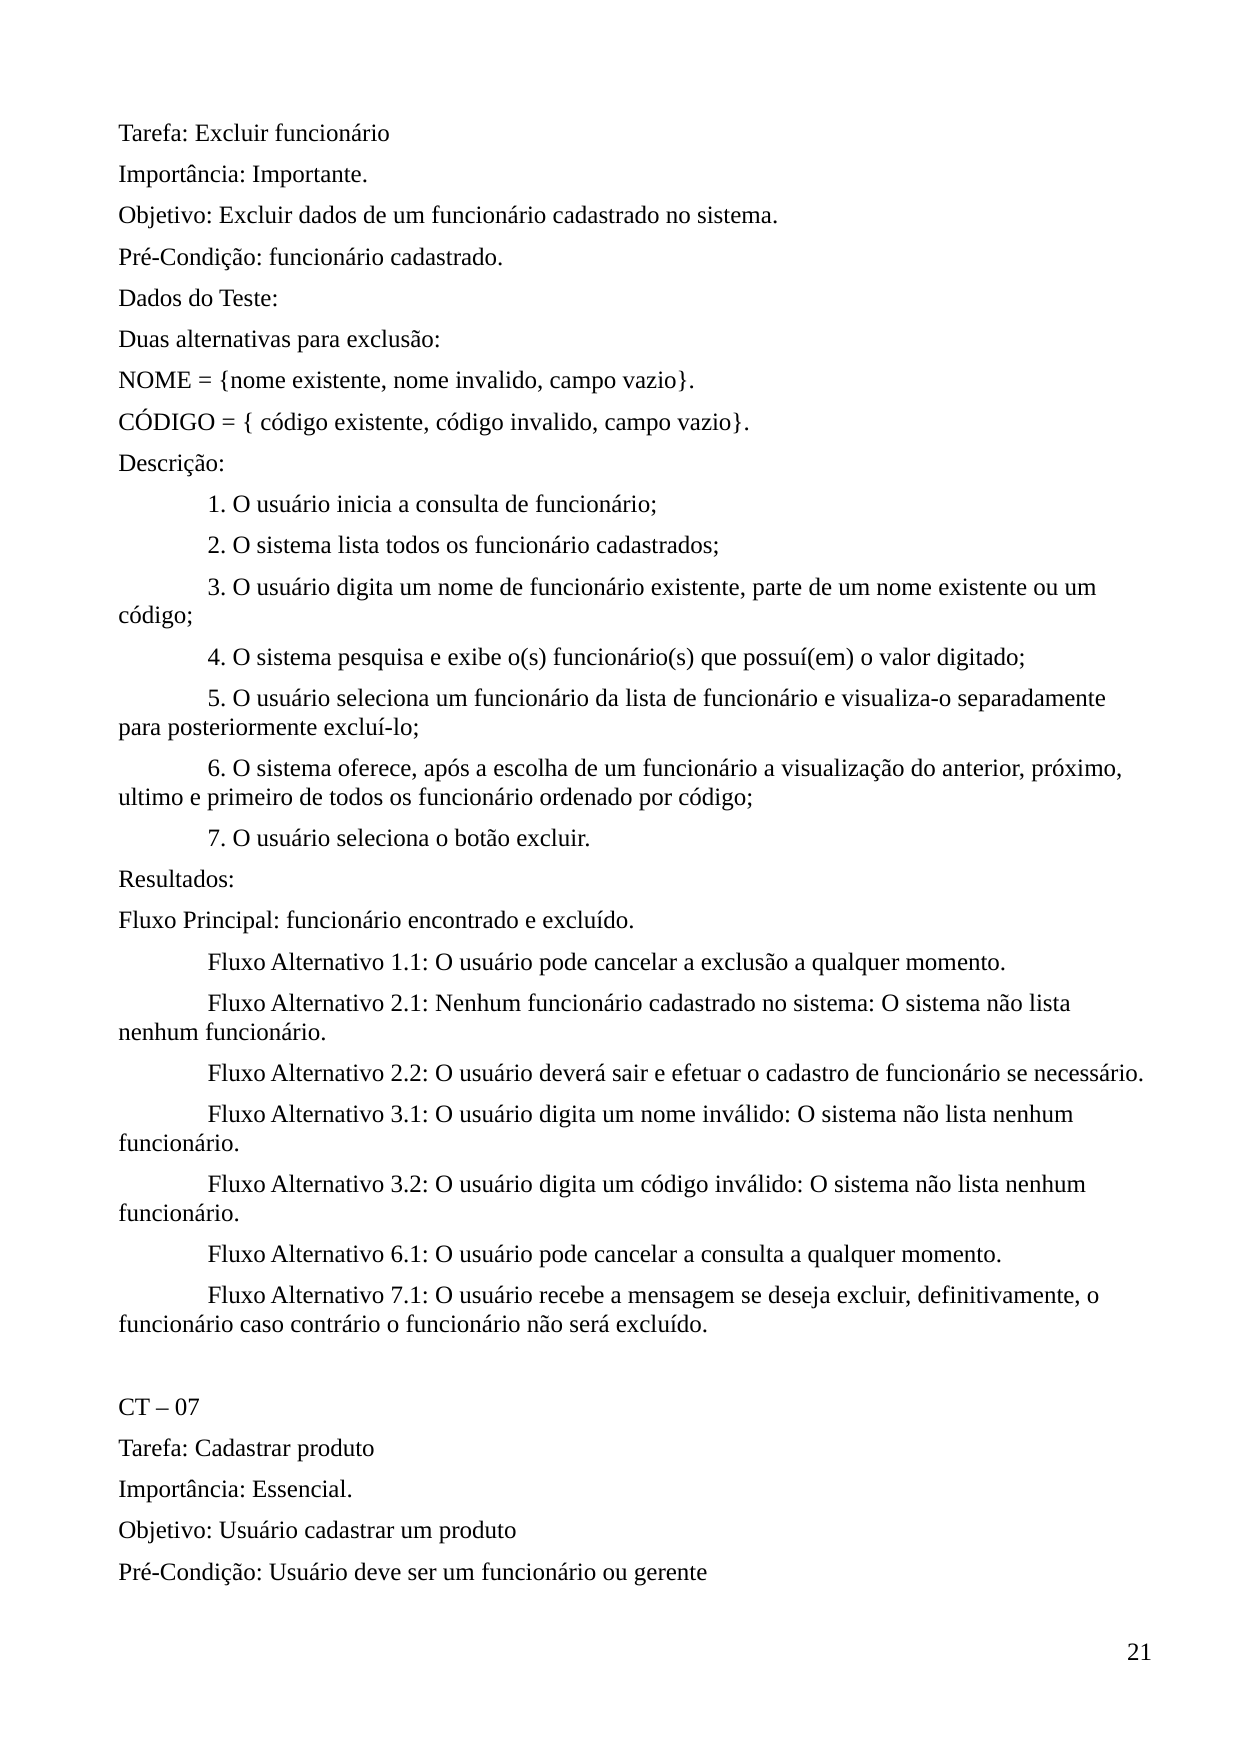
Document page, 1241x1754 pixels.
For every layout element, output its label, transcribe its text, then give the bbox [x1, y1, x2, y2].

text Fluxo Alternativo 2.2: O usuário deverá sair e efetuar o cadastro de funcionário se necessário. [118, 1058, 1152, 1087]
text Objetivo: Usuário cadastrar um produto [118, 1516, 1152, 1544]
text 3. O usuário digita um nome de funcionário existente, parte de um nome existente ou um código; [118, 572, 1152, 629]
text Importância: Importante. [118, 159, 1152, 188]
text Importância: Essencial. [118, 1474, 1152, 1503]
text Tarefa: Excluir funcionário [118, 118, 1152, 147]
text Pré-Condição: Usuário deve ser um funcionário ou gerente [118, 1557, 1152, 1586]
text CÓDIGO = { código existente, código invalido, campo vazio}. [118, 407, 1152, 436]
text 1. O usuário inicia a consulta de funcionário; [118, 489, 1152, 518]
text 2. O sistema lista todos os funcionário cadastrados; [118, 531, 1152, 559]
text 7. O usuário seleciona o botão excluir. [118, 823, 1152, 852]
text 4. O sistema pesquisa e exibe o(s) funcionário(s) que possuí(em) o valor digitado; [118, 642, 1152, 671]
text CT – 07 [118, 1392, 1152, 1421]
text Fluxo Principal: funcionário encontrado e excluído. [118, 906, 1152, 934]
text Fluxo Alternativo 1.1: O usuário pode cancelar a exclusão a qualquer momento. [118, 947, 1152, 976]
text Pré-Condição: funcionário cadastrado. [118, 242, 1152, 271]
text Resultados: [118, 864, 1152, 893]
text Duas alternativas para exclusão: [118, 324, 1152, 353]
text Objetivo: Excluir dados de um funcionário cadastrado no sistema. [118, 201, 1152, 229]
text Fluxo Alternativo 2.1: Nenhum funcionário cadastrado no sistema: O sistema não lista nenhum funcionário. [118, 988, 1152, 1046]
text Tarefa: Cadastrar produto [118, 1433, 1152, 1462]
text 5. O usuário seleciona um funcionário da lista de funcionário e visualiza-o separadamente para posteriormente excluí-lo; [118, 683, 1152, 741]
text NOME = {nome existente, nome invalido, campo vazio}. [118, 366, 1152, 394]
text Fluxo Alternativo 6.1: O usuário pode cancelar a consulta a qualquer momento. [118, 1239, 1152, 1268]
text Fluxo Alternativo 3.1: O usuário digita um nome inválido: O sistema não lista nenhum funcionário. [118, 1099, 1152, 1157]
text 6. O sistema oferece, após a escolha de um funcionário a visualização do anterior, próximo, ultimo e primeiro de todos os funcionário ordenado por código; [118, 753, 1152, 811]
text Dados do Teste: [118, 283, 1152, 312]
text Fluxo Alternativo 7.1: O usuário recebe a mensagem se deseja excluir, definitivamente, o funcionário caso contrário o funcionário não será excluído. [118, 1281, 1152, 1338]
text Fluxo Alternativo 3.2: O usuário digita um código inválido: O sistema não lista nenhum funcionário. [118, 1169, 1152, 1227]
text Descrição: [118, 448, 1152, 477]
